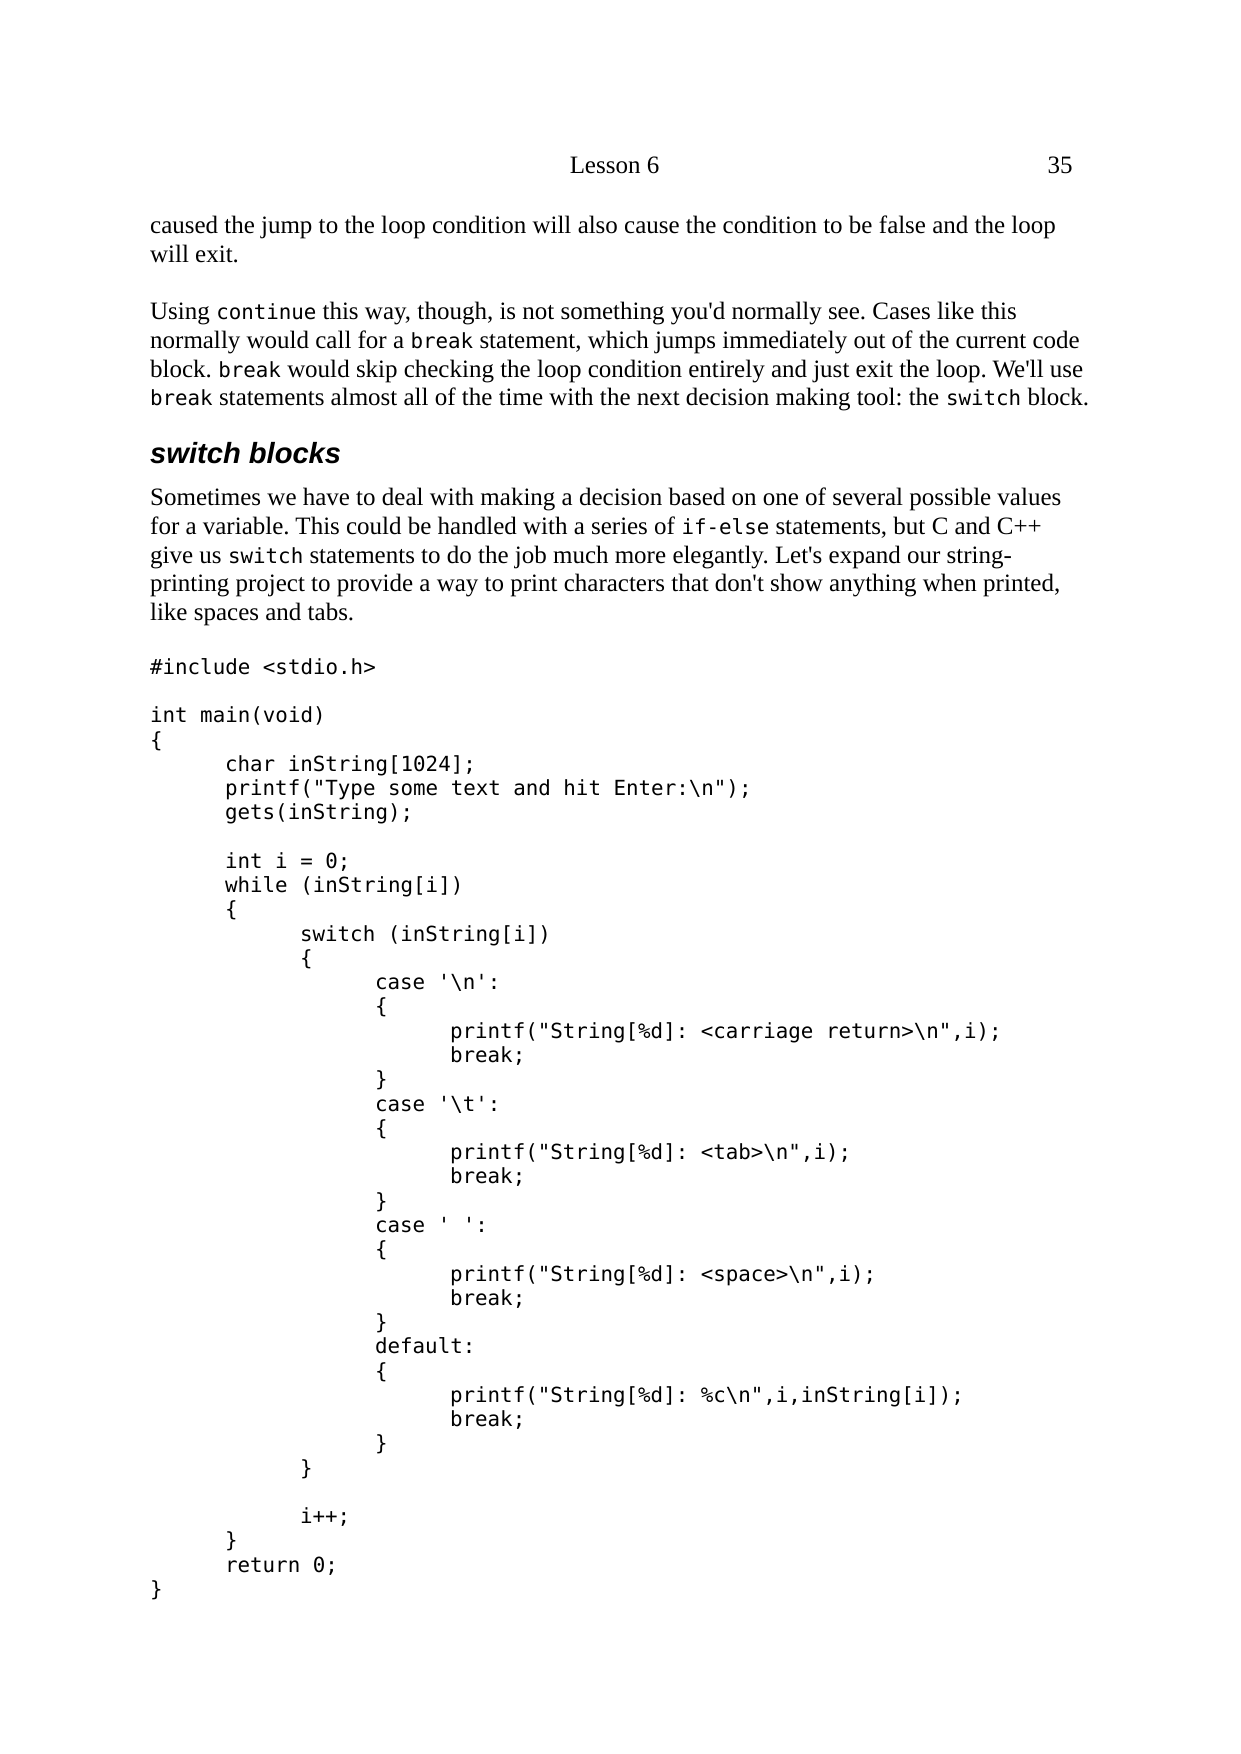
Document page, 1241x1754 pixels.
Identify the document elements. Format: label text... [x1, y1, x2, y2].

text i++; [150, 1504, 1091, 1528]
text gets(inString); [150, 800, 1091, 825]
text case '\t': [150, 1092, 1091, 1116]
text break; [150, 1286, 1091, 1310]
text Using continue this way, though, is not something you'd normally see. Cases like this normally would call for a break statement, which jumps immediately out of the current code block. break would skip checking the loop condition entirely and just exit the loop. We'll use break statements almost all of the time with the next decision making tool: the switch block. [150, 296, 1091, 411]
text break; [150, 1043, 1091, 1067]
text } [150, 1431, 1091, 1456]
text { [150, 946, 1091, 970]
text break; [150, 1164, 1091, 1189]
text case '\n': [150, 970, 1091, 994]
text Sometimes we have to deal with making a decision based on one of several possible values for a variable. This could be handled with a series of if-else statements, but C and C++ give us switch statements to do the job much more elegantly. Let's expand our string-printing project to provide a way to print characters that don't show anything when printed, like spaces and tabs. [150, 482, 1091, 626]
subtitle switch blocks [150, 436, 1091, 470]
text } [150, 1189, 1091, 1213]
text break; [150, 1407, 1091, 1431]
text caused the jump to the loop condition will also cause the condition to be false and the loop will exit. [150, 210, 1091, 267]
text { [150, 1116, 1091, 1140]
text { [150, 1237, 1091, 1262]
text { [150, 897, 1091, 922]
text } [150, 1456, 1091, 1480]
text #include <stdio.h> [150, 655, 1091, 679]
text char inString[1024]; [150, 752, 1091, 776]
text printf("String[%d]: <carriage return>\n",i); [150, 1019, 1091, 1043]
text } [150, 1528, 1091, 1553]
text printf("String[%d]: <space>\n",i); [150, 1262, 1091, 1286]
text printf("Type some text and hit Enter:\n"); [150, 776, 1091, 800]
text { [150, 994, 1091, 1019]
text case ' ': [150, 1213, 1091, 1237]
text { [150, 728, 1091, 752]
text default: [150, 1334, 1091, 1359]
text printf("String[%d]: <tab>\n",i); [150, 1140, 1091, 1164]
text return 0; [150, 1553, 1091, 1577]
text } [150, 1577, 1091, 1601]
text } [150, 1310, 1091, 1334]
text switch (inString[i]) [150, 922, 1091, 946]
text { [150, 1359, 1091, 1383]
text int i = 0; [150, 849, 1091, 873]
text printf("String[%d]: %c\n",i,inString[i]); [150, 1383, 1091, 1407]
text int main(void) [150, 703, 1091, 728]
text while (inString[i]) [150, 873, 1091, 897]
text } [150, 1067, 1091, 1092]
